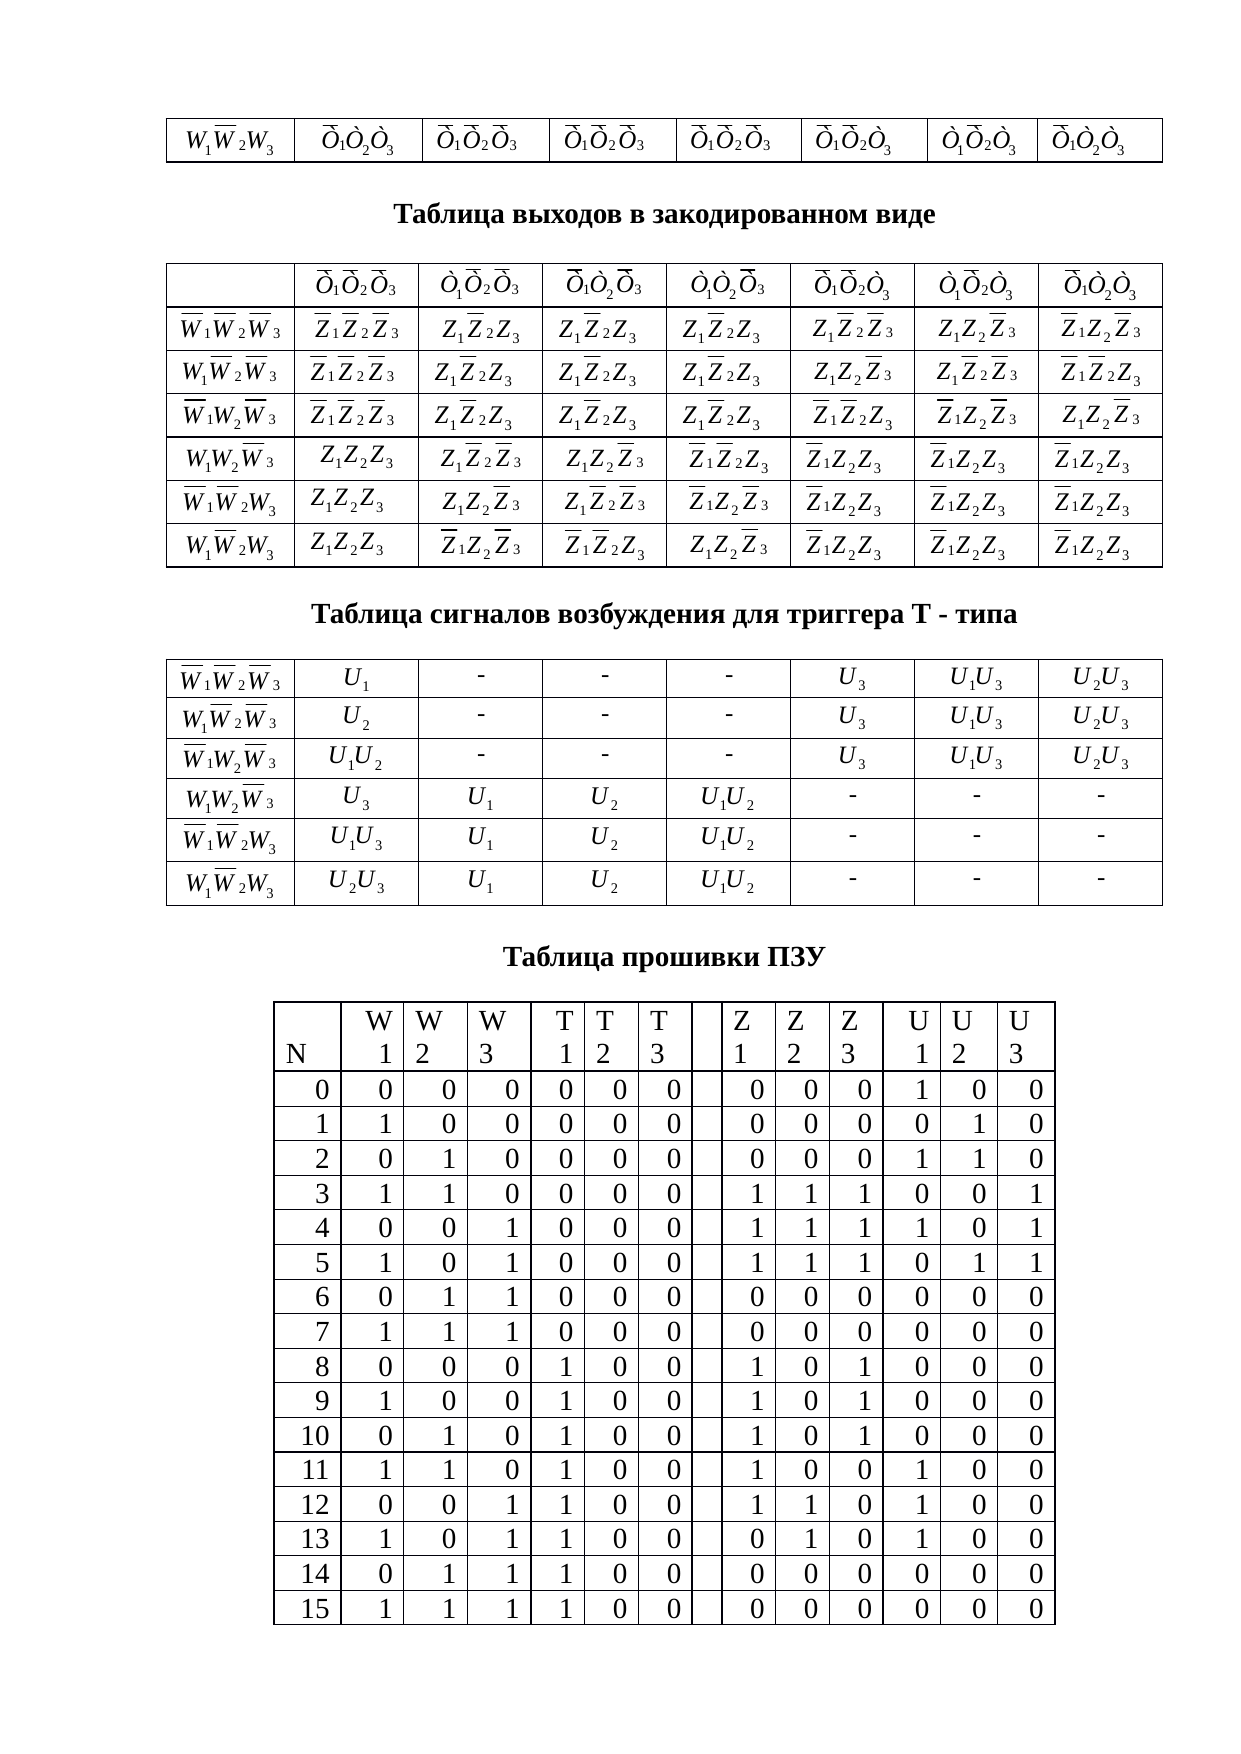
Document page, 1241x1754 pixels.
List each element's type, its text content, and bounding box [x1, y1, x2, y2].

table_cell [791, 394, 914, 436]
table_cell - [1039, 779, 1162, 818]
table_cell 0 [776, 1349, 829, 1382]
table_cell 1 [532, 1349, 584, 1382]
table_cell - [915, 862, 1038, 904]
table_cell 1 [723, 1176, 775, 1209]
table_cell - [667, 739, 790, 778]
table_cell 0 [639, 1418, 691, 1451]
table_cell 14 [275, 1556, 340, 1590]
table_cell [167, 862, 294, 904]
table_cell 1 [404, 1556, 467, 1590]
table_cell 0 [723, 1591, 775, 1624]
table_cell 0 [342, 1349, 403, 1382]
table_cell 0 [404, 1383, 467, 1417]
table_cell N [275, 1003, 340, 1070]
table_cell 0 [404, 1210, 467, 1244]
table_cell 1 [342, 1453, 403, 1486]
table_cell [550, 119, 676, 161]
table_cell 0 [998, 1487, 1054, 1521]
table_cell - [1039, 819, 1162, 861]
table_cell [543, 481, 666, 523]
table_cell 0 [532, 1210, 584, 1244]
table_cell 0 [998, 1141, 1054, 1175]
table_cell [693, 1487, 721, 1521]
table_cell 0 [884, 1314, 940, 1348]
table_cell 1 [342, 1383, 403, 1417]
table_cell 0 [468, 1383, 530, 1417]
table_cell 0 [639, 1107, 691, 1140]
table_cell [915, 698, 1038, 737]
table_cell [543, 308, 666, 350]
table_header [295, 264, 418, 306]
table_cell 0 [884, 1107, 940, 1140]
table_cell 0 [884, 1349, 940, 1382]
table_cell 0 [639, 1072, 691, 1106]
table_cell 0 [585, 1383, 638, 1417]
table_cell 1 [404, 1314, 467, 1348]
table_cell 0 [830, 1487, 882, 1521]
table_cell 0 [941, 1453, 997, 1486]
table_cell 0 [941, 1349, 997, 1382]
table_cell 0 [998, 1522, 1054, 1555]
table_cell 1 [884, 1210, 940, 1244]
table_cell U3 [998, 1003, 1054, 1070]
table_cell 1 [404, 1418, 467, 1451]
table_cell 1 [404, 1176, 467, 1209]
table_cell 1 [998, 1210, 1054, 1244]
table_cell 1 [468, 1556, 530, 1590]
table_cell [295, 438, 418, 480]
table_cell 0 [639, 1522, 691, 1555]
table_cell [419, 779, 542, 818]
table_cell T2 [585, 1003, 638, 1070]
table_cell [419, 819, 542, 861]
table_cell 2 [275, 1141, 340, 1175]
table_cell 1 [342, 1245, 403, 1278]
table_cell 1 [998, 1245, 1054, 1278]
table_cell 0 [998, 1107, 1054, 1140]
table_cell [295, 779, 418, 818]
table_cell [1039, 308, 1162, 350]
table_cell 0 [830, 1453, 882, 1486]
table_cell 0 [776, 1107, 829, 1140]
table_cell 1 [723, 1349, 775, 1382]
table_cell W2 [404, 1003, 467, 1070]
table_cell 1 [723, 1418, 775, 1451]
table_cell [791, 481, 914, 523]
table_cell 0 [468, 1072, 530, 1106]
table_cell 0 [468, 1349, 530, 1382]
table_cell [1039, 351, 1162, 393]
table_cell 1 [404, 1591, 467, 1624]
table_cell 1 [532, 1453, 584, 1486]
table_cell 0 [585, 1522, 638, 1555]
table_cell 0 [776, 1556, 829, 1590]
table_cell 1 [342, 1314, 403, 1348]
table_cell 0 [532, 1141, 584, 1175]
table_cell - [791, 862, 914, 904]
table_cell 0 [532, 1072, 584, 1106]
table_cell 0 [585, 1176, 638, 1209]
table_cell 0 [342, 1072, 403, 1106]
table_cell W1 [342, 1003, 403, 1070]
table_cell 1 [884, 1072, 940, 1106]
table_cell [167, 779, 294, 818]
table_cell [543, 438, 666, 480]
table_cell 0 [585, 1591, 638, 1624]
table_cell 0 [468, 1107, 530, 1140]
table_cell 0 [830, 1522, 882, 1555]
table_cell 0 [532, 1107, 584, 1140]
table_cell [693, 1280, 721, 1313]
table_cell 0 [884, 1280, 940, 1313]
table_cell T1 [532, 1003, 584, 1070]
table_cell Z3 [830, 1003, 882, 1070]
table_cell 1 [830, 1176, 882, 1209]
table_cell 0 [884, 1556, 940, 1590]
table_cell [791, 351, 914, 393]
table_cell 5 [275, 1245, 340, 1278]
table_cell [1038, 119, 1162, 161]
table_cell 1 [776, 1210, 829, 1244]
table_cell 1 [532, 1556, 584, 1590]
table_cell [543, 862, 666, 904]
table_cell 1 [342, 1107, 403, 1140]
table_cell 1 [468, 1245, 530, 1278]
table_cell 0 [998, 1591, 1054, 1624]
table_cell [915, 481, 1038, 523]
table_cell 1 [468, 1522, 530, 1555]
table_cell [295, 351, 418, 393]
table_cell 0 [342, 1280, 403, 1313]
table_cell 0 [941, 1383, 997, 1417]
table_cell [802, 119, 927, 161]
table_header - [543, 660, 666, 697]
table_cell 0 [275, 1072, 340, 1106]
table_cell [693, 1591, 721, 1624]
table_cell [667, 524, 790, 566]
table_cell 0 [941, 1072, 997, 1106]
table_cell 0 [585, 1314, 638, 1348]
table_cell 0 [998, 1453, 1054, 1486]
table_cell 0 [404, 1522, 467, 1555]
table_cell [295, 394, 418, 436]
table_cell [1039, 698, 1162, 737]
table_header [167, 660, 294, 697]
table_header - [419, 660, 542, 697]
table_cell 0 [830, 1107, 882, 1140]
table_cell 0 [884, 1591, 940, 1624]
table_cell 0 [585, 1556, 638, 1590]
table_cell [167, 819, 294, 861]
table_header [791, 264, 914, 306]
table_cell 1 [998, 1176, 1054, 1209]
table_cell Z1 [723, 1003, 775, 1070]
table_cell 0 [585, 1245, 638, 1278]
table_cell 0 [998, 1418, 1054, 1451]
table_cell 0 [532, 1280, 584, 1313]
table_cell [167, 119, 294, 161]
table_cell [419, 524, 542, 566]
table_cell 1 [342, 1522, 403, 1555]
table_cell 0 [585, 1349, 638, 1382]
table_cell [1039, 524, 1162, 566]
table_header [915, 660, 1038, 697]
table_cell [693, 1314, 721, 1348]
table_cell U1 [884, 1003, 940, 1070]
table_cell 1 [532, 1591, 584, 1624]
table_header [295, 660, 418, 697]
table_cell [543, 351, 666, 393]
table_cell 0 [639, 1349, 691, 1382]
table_cell 0 [585, 1072, 638, 1106]
table_cell [295, 119, 422, 161]
table_cell 1 [468, 1487, 530, 1521]
table_cell [667, 779, 790, 818]
table_cell - [543, 739, 666, 778]
table_cell 0 [468, 1176, 530, 1209]
table_cell [693, 1556, 721, 1590]
table_cell 1 [830, 1210, 882, 1244]
table_cell 1 [532, 1383, 584, 1417]
table_cell 1 [342, 1176, 403, 1209]
table_cell 0 [830, 1556, 882, 1590]
table_cell [693, 1349, 721, 1382]
table_cell 1 [723, 1487, 775, 1521]
table_cell 1 [830, 1418, 882, 1451]
table_cell 15 [275, 1591, 340, 1624]
table_cell 1 [723, 1245, 775, 1278]
table_cell [693, 1522, 721, 1555]
table_cell [295, 819, 418, 861]
table_cell [295, 698, 418, 737]
table_cell 1 [404, 1453, 467, 1486]
table_cell 0 [342, 1141, 403, 1175]
table_cell W3 [468, 1003, 530, 1070]
table_cell - [791, 819, 914, 861]
table_cell 3 [275, 1176, 340, 1209]
table_cell 8 [275, 1349, 340, 1382]
table_cell 1 [342, 1591, 403, 1624]
table_cell 0 [830, 1314, 882, 1348]
table_cell [419, 394, 542, 436]
table_header [543, 264, 666, 306]
table_header [791, 660, 914, 697]
table_cell 0 [998, 1556, 1054, 1590]
table_cell 0 [884, 1176, 940, 1209]
table_cell 0 [404, 1245, 467, 1278]
table_cell [915, 351, 1038, 393]
table_cell [791, 739, 914, 778]
table_cell [693, 1003, 721, 1070]
text Таблица сигналов возбуждения для триггера Т - типа [177, 596, 1152, 630]
table_cell - [915, 779, 1038, 818]
table_cell 0 [532, 1245, 584, 1278]
table_cell 0 [941, 1418, 997, 1451]
table_cell 1 [468, 1591, 530, 1624]
table_cell [295, 739, 418, 778]
table_cell [419, 308, 542, 350]
table_cell 0 [776, 1141, 829, 1175]
table_cell [167, 481, 294, 523]
table_cell [693, 1453, 721, 1486]
table_cell 0 [723, 1556, 775, 1590]
table_cell [915, 524, 1038, 566]
table_cell 7 [275, 1314, 340, 1348]
table_cell 0 [639, 1453, 691, 1486]
table_cell 0 [941, 1314, 997, 1348]
table_header [419, 264, 542, 306]
table_cell [791, 698, 914, 737]
table_cell 0 [776, 1072, 829, 1106]
table_cell [915, 438, 1038, 480]
table_cell [295, 481, 418, 523]
table_cell 1 [884, 1522, 940, 1555]
table_cell 1 [941, 1245, 997, 1278]
table_cell 0 [998, 1383, 1054, 1417]
table_cell - [543, 698, 666, 737]
table_cell 1 [776, 1176, 829, 1209]
table_header [274, 973, 1054, 1001]
table_cell 1 [941, 1107, 997, 1140]
table_cell 11 [275, 1453, 340, 1486]
table_cell [667, 351, 790, 393]
table_cell [693, 1418, 721, 1451]
table_header [1039, 264, 1162, 306]
table_cell [419, 481, 542, 523]
table_cell 0 [639, 1487, 691, 1521]
table_cell 1 [830, 1349, 882, 1382]
table_cell 0 [342, 1210, 403, 1244]
table_cell [295, 524, 418, 566]
table_cell 1 [468, 1314, 530, 1348]
table_cell 0 [830, 1591, 882, 1624]
table_cell [1039, 438, 1162, 480]
table_cell 0 [639, 1280, 691, 1313]
table_cell 0 [404, 1487, 467, 1521]
table_cell 1 [723, 1383, 775, 1417]
table_cell [295, 308, 418, 350]
table_cell 0 [998, 1314, 1054, 1348]
table_cell Z2 [776, 1003, 829, 1070]
table_cell [167, 438, 294, 480]
table_cell [167, 394, 294, 436]
table_cell 1 [776, 1245, 829, 1278]
table_cell 1 [830, 1245, 882, 1278]
table_cell [693, 1176, 721, 1209]
table_cell [167, 308, 294, 350]
table_cell 1 [776, 1522, 829, 1555]
table_cell 1 [884, 1487, 940, 1521]
table_cell [667, 819, 790, 861]
table_cell [928, 119, 1037, 161]
table_cell 0 [884, 1383, 940, 1417]
table_cell [667, 394, 790, 436]
text Таблица выходов в закодированном виде [177, 196, 1152, 229]
table_header [167, 264, 294, 306]
table_cell [167, 739, 294, 778]
table_cell - [667, 698, 790, 737]
table_cell 0 [941, 1556, 997, 1590]
table_cell 0 [468, 1418, 530, 1451]
table_cell T3 [639, 1003, 691, 1070]
table_cell 0 [776, 1418, 829, 1451]
table_cell 0 [342, 1487, 403, 1521]
table_cell 1 [723, 1453, 775, 1486]
table_header [915, 264, 1038, 306]
table_cell 1 [532, 1487, 584, 1521]
table_cell 0 [639, 1141, 691, 1175]
table_cell - [915, 819, 1038, 861]
table_cell [667, 481, 790, 523]
table_cell [693, 1107, 721, 1140]
table_cell [791, 438, 914, 480]
table_cell [167, 698, 294, 737]
table_cell 10 [275, 1418, 340, 1451]
table_cell [1039, 739, 1162, 778]
table_cell [791, 524, 914, 566]
table_cell 0 [941, 1487, 997, 1521]
table_cell 0 [585, 1210, 638, 1244]
table_cell 0 [830, 1072, 882, 1106]
table_cell 0 [404, 1349, 467, 1382]
table_cell 0 [639, 1556, 691, 1590]
table_cell 6 [275, 1280, 340, 1313]
table_cell 0 [585, 1453, 638, 1486]
table_header - [667, 660, 790, 697]
table_cell 0 [776, 1314, 829, 1348]
table_cell 0 [998, 1280, 1054, 1313]
table_cell [915, 308, 1038, 350]
table_cell 1 [776, 1487, 829, 1521]
table_cell 0 [884, 1418, 940, 1451]
table_cell 4 [275, 1210, 340, 1244]
table_cell 0 [585, 1418, 638, 1451]
table_cell [915, 739, 1038, 778]
table_cell 1 [275, 1107, 340, 1140]
table_cell 1 [884, 1453, 940, 1486]
table_cell 0 [723, 1280, 775, 1313]
table_cell 1 [941, 1141, 997, 1175]
table_header [1039, 660, 1162, 697]
table_cell 0 [639, 1314, 691, 1348]
table_cell 0 [532, 1314, 584, 1348]
table_cell 0 [776, 1453, 829, 1486]
table_cell - [419, 698, 542, 737]
table_cell [667, 862, 790, 904]
table_cell [693, 1141, 721, 1175]
table_cell 0 [830, 1141, 882, 1175]
table_cell 1 [468, 1210, 530, 1244]
table_cell 1 [532, 1522, 584, 1555]
table_cell 1 [830, 1383, 882, 1417]
table_cell 13 [275, 1522, 340, 1555]
table_cell [693, 1383, 721, 1417]
table_cell [1039, 481, 1162, 523]
text Таблица прошивки ПЗУ [177, 939, 1152, 973]
table_cell [667, 438, 790, 480]
table_cell 0 [723, 1072, 775, 1106]
table_cell [667, 308, 790, 350]
table_cell - [419, 739, 542, 778]
table_cell [915, 394, 1038, 436]
table_cell 0 [639, 1383, 691, 1417]
table_cell 1 [404, 1280, 467, 1313]
table_cell 0 [585, 1107, 638, 1140]
table_cell - [1039, 862, 1162, 904]
table_cell 0 [639, 1176, 691, 1209]
table_cell [543, 394, 666, 436]
table_cell [791, 308, 914, 350]
table_cell 12 [275, 1487, 340, 1521]
table_cell 0 [941, 1522, 997, 1555]
table_cell 0 [941, 1591, 997, 1624]
table_cell 0 [776, 1591, 829, 1624]
table_cell [543, 779, 666, 818]
table_cell 0 [941, 1210, 997, 1244]
table_cell 0 [941, 1176, 997, 1209]
table_header [667, 264, 790, 306]
table_cell 0 [723, 1107, 775, 1140]
table_cell 0 [468, 1453, 530, 1486]
table_cell 1 [468, 1280, 530, 1313]
table_cell 0 [639, 1591, 691, 1624]
table_cell 0 [723, 1522, 775, 1555]
table_cell 0 [585, 1141, 638, 1175]
table_cell 0 [776, 1280, 829, 1313]
table_cell [693, 1245, 721, 1278]
table_cell 0 [998, 1072, 1054, 1106]
table_cell 0 [342, 1556, 403, 1590]
table_cell U2 [941, 1003, 997, 1070]
table_cell 0 [585, 1280, 638, 1313]
table_cell 0 [342, 1418, 403, 1451]
table_cell [543, 819, 666, 861]
table_cell [693, 1210, 721, 1244]
table_cell [693, 1072, 721, 1106]
table_cell 1 [723, 1210, 775, 1244]
table_cell 0 [404, 1072, 467, 1106]
table_cell 0 [884, 1245, 940, 1278]
table_cell 0 [830, 1280, 882, 1313]
table_cell 0 [723, 1314, 775, 1348]
table_cell 1 [404, 1141, 467, 1175]
table_cell [677, 119, 801, 161]
table_cell 1 [532, 1418, 584, 1451]
table_cell 0 [941, 1280, 997, 1313]
table_cell [167, 351, 294, 393]
table_cell [419, 438, 542, 480]
table_cell [419, 351, 542, 393]
table_cell 0 [776, 1383, 829, 1417]
table_cell [543, 524, 666, 566]
table_cell 0 [723, 1141, 775, 1175]
table_cell 0 [639, 1245, 691, 1278]
table_cell 0 [585, 1487, 638, 1521]
table_cell 0 [532, 1176, 584, 1209]
table_cell [167, 524, 294, 566]
table_cell 0 [639, 1210, 691, 1244]
table_cell [295, 862, 418, 904]
table_cell 9 [275, 1383, 340, 1417]
table_cell [419, 862, 542, 904]
table_cell 0 [404, 1107, 467, 1140]
table_cell 0 [998, 1349, 1054, 1382]
table_cell [423, 119, 549, 161]
table_cell 0 [468, 1141, 530, 1175]
table_cell - [791, 779, 914, 818]
table_cell 1 [884, 1141, 940, 1175]
table_cell [1039, 394, 1162, 436]
